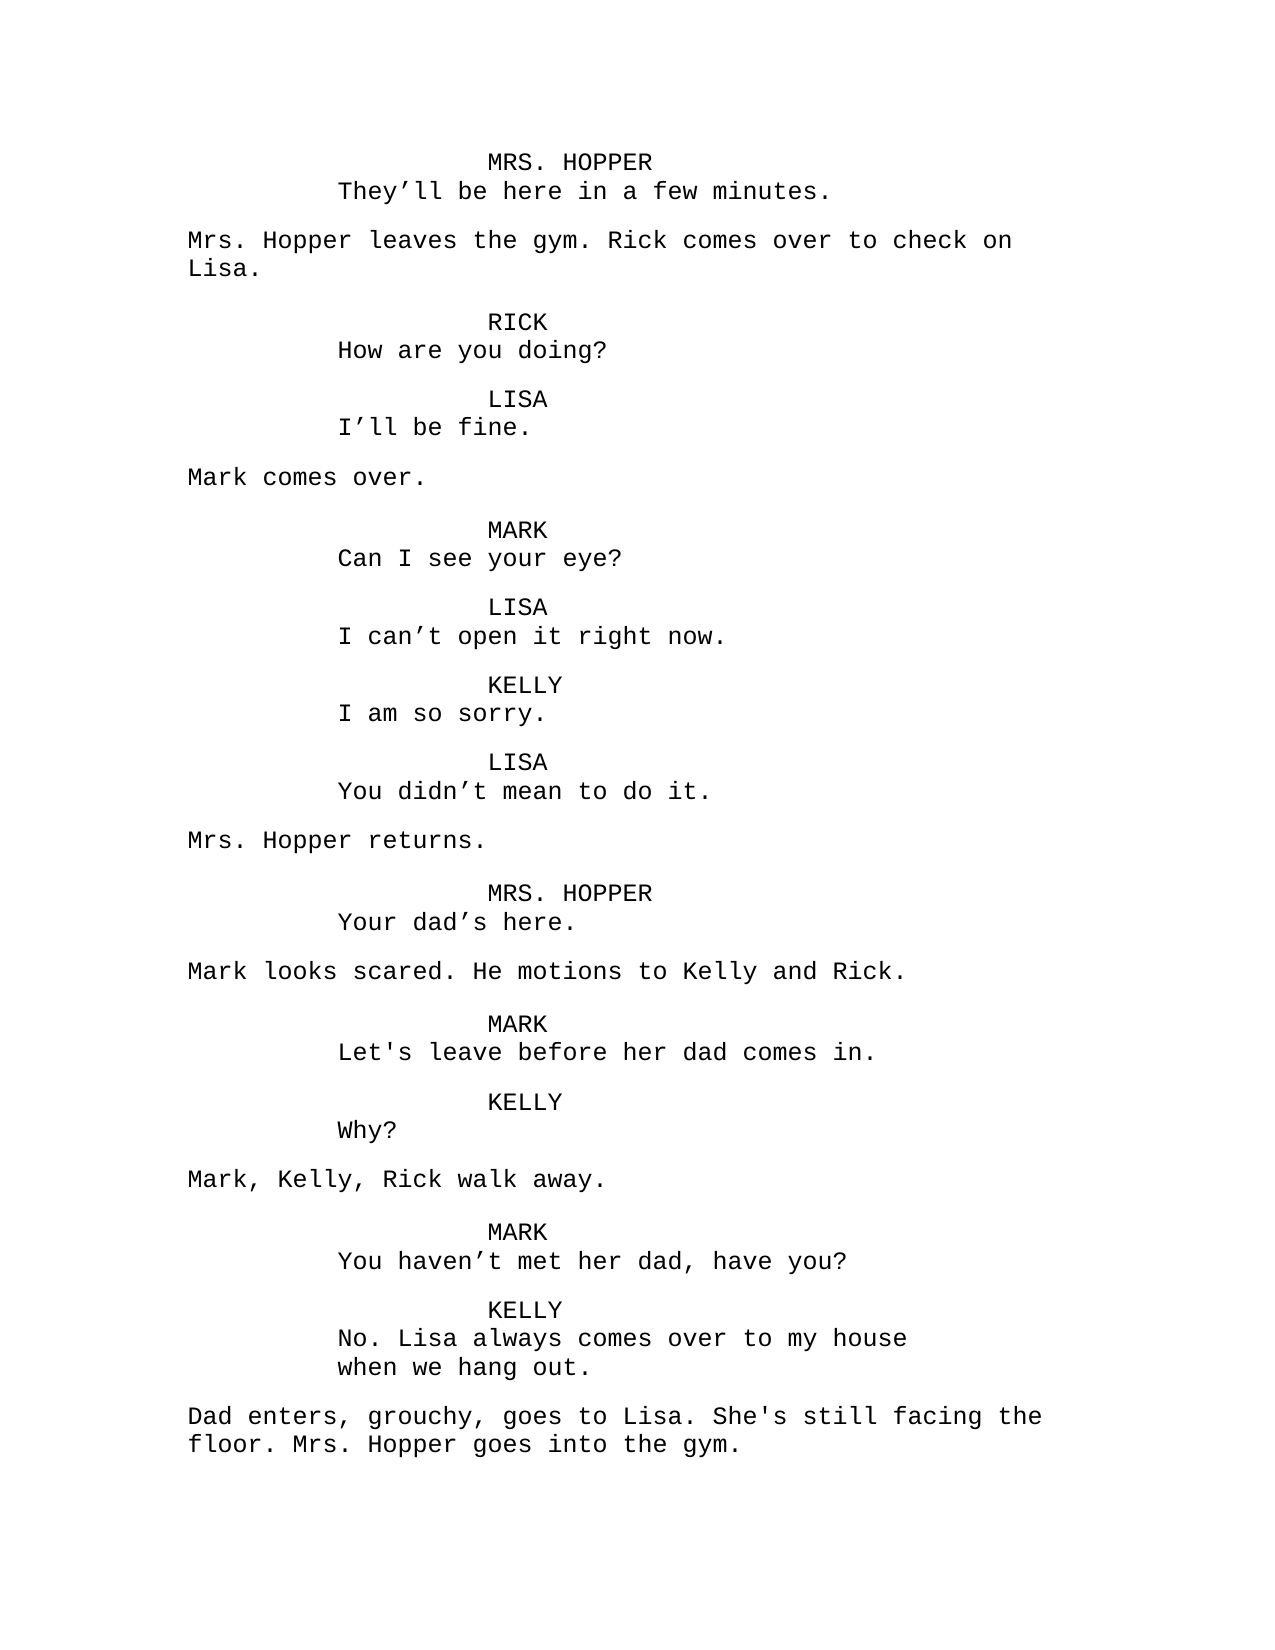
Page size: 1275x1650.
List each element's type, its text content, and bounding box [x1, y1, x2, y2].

text Your dad’s here. [337, 909, 937, 937]
text LISA [187, 595, 1087, 623]
text They’ll be here in a few minutes. [337, 178, 937, 207]
text MARK [187, 517, 1087, 546]
text LISA [187, 387, 1087, 415]
text I’ll be fine. [337, 415, 937, 443]
text How are you doing? [337, 337, 937, 366]
text MARK [187, 1012, 1087, 1040]
text KELLY [187, 672, 1087, 701]
text KELLY [187, 1089, 1087, 1117]
text Dad enters, grouchy, goes to Lisa. She's still facing the floor. Mrs. Hopper goes into the gym. [187, 1403, 1087, 1460]
text KELLY [187, 1297, 1087, 1326]
text Mrs. Hopper returns. [187, 827, 1087, 856]
text LISA [187, 750, 1087, 778]
text You didn’t mean to do it. [337, 778, 937, 807]
text MRS. HOPPER [187, 881, 1087, 909]
text RICK [187, 309, 1087, 337]
text I am so sorry. [337, 701, 937, 729]
text I can’t open it right now. [337, 623, 937, 652]
text Mark looks scared. He motions to Kelly and Rick. [187, 958, 1087, 987]
text MRS. HOPPER [187, 150, 1087, 178]
text Let's leave before her dad comes in. [337, 1040, 937, 1068]
text Can I see your eye? [337, 546, 937, 574]
text Mark, Kelly, Rick walk away. [187, 1167, 1087, 1195]
text Mrs. Hopper leaves the gym. Rick comes over to check on Lisa. [187, 227, 1087, 284]
text MARK [187, 1220, 1087, 1248]
text You haven’t met her dad, have you? [337, 1248, 937, 1277]
text Mark comes over. [187, 464, 1087, 492]
text Why? [337, 1117, 937, 1146]
text No. Lisa always comes over to my house when we hang out. [337, 1326, 937, 1382]
